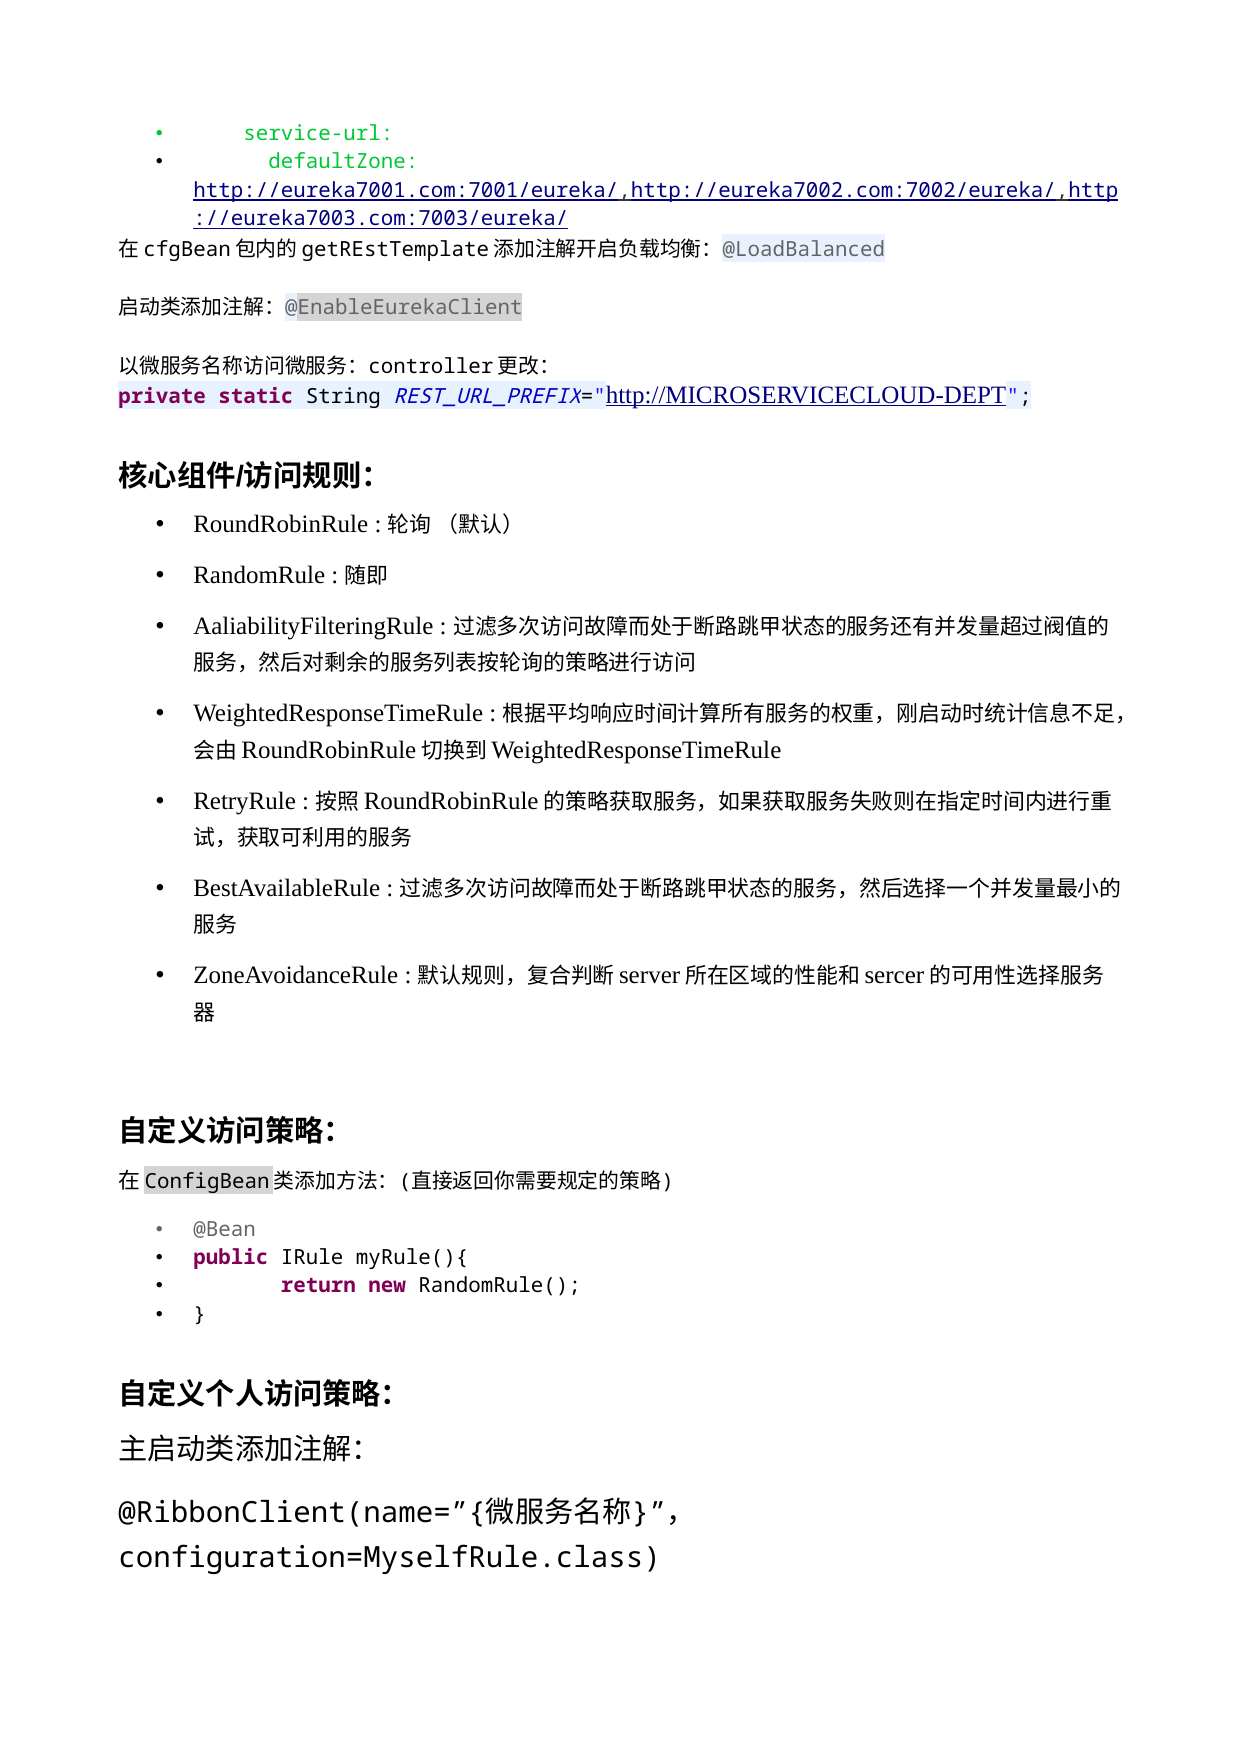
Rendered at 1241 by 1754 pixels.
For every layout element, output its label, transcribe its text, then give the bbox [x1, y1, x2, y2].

text 启动类添加注解：@EnableEurekaClient [118, 291, 1122, 321]
list public IRule myRule(){ [156, 1242, 1122, 1271]
list defaultZone: http://eureka7001.com:7001/eureka/,http://eureka7002.com:7002/eureka/,http://eureka7003.com:7003/eureka/ [156, 147, 1122, 232]
text @RibbonClient(name=”{微服务名称}”，configuration=MyselfRule.class) [118, 1488, 1122, 1576]
list RetryRule : 按照RoundRobinRule的策略获取服务，如果获取服务失败则在指定时间内进行重试，获取可利用的服务 [156, 784, 1122, 852]
list } [156, 1299, 1122, 1327]
list RoundRobinRule : 轮询 （默认） [156, 507, 1122, 539]
list RandomRule : 随即 [156, 558, 1122, 590]
text 以微服务名称访问微服务：controller更改： [118, 349, 1122, 380]
subtitle 核心组件/访问规则： [118, 452, 1122, 495]
list AaliabilityFilteringRule : 过滤多次访问故障而处于断路跳甲状态的服务还有并发量超过阀值的服务，然后对剩余的服务列表按轮询的策略进行访问 [156, 609, 1122, 677]
list ZoneAvoidanceRule : 默认规则，复合判断server所在区域的性能和sercer的可用性选择服务器 [156, 958, 1122, 1026]
subtitle 自定义个人访问策略： [118, 1370, 1122, 1413]
list BestAvailableRule : 过滤多次访问故障而处于断路跳甲状态的服务，然后选择一个并发量最小的服务 [156, 871, 1122, 939]
list WeightedResponseTimeRule : 根据平均响应时间计算所有服务的权重，刚启动时统计信息不足，会由RoundRobinRule切换到WeightedResponseTimeRule [156, 696, 1122, 764]
list @Bean [156, 1214, 1122, 1242]
text 主启动类添加注解： [118, 1425, 1122, 1467]
text private static String REST_URL_PREFIX="http://MICROSERVICECLOUD-DEPT"; [118, 380, 1122, 409]
list service-url: [156, 118, 1122, 147]
subtitle 自定义访问策略： [118, 1108, 1122, 1150]
text 在ConfigBean类添加方法：(直接返回你需要规定的策略) [118, 1163, 1122, 1194]
list return new RandomRule(); [156, 1271, 1122, 1299]
text 在cfgBean包内的getREstTemplate添加注解开启负载均衡：@LoadBalanced [118, 232, 1122, 262]
